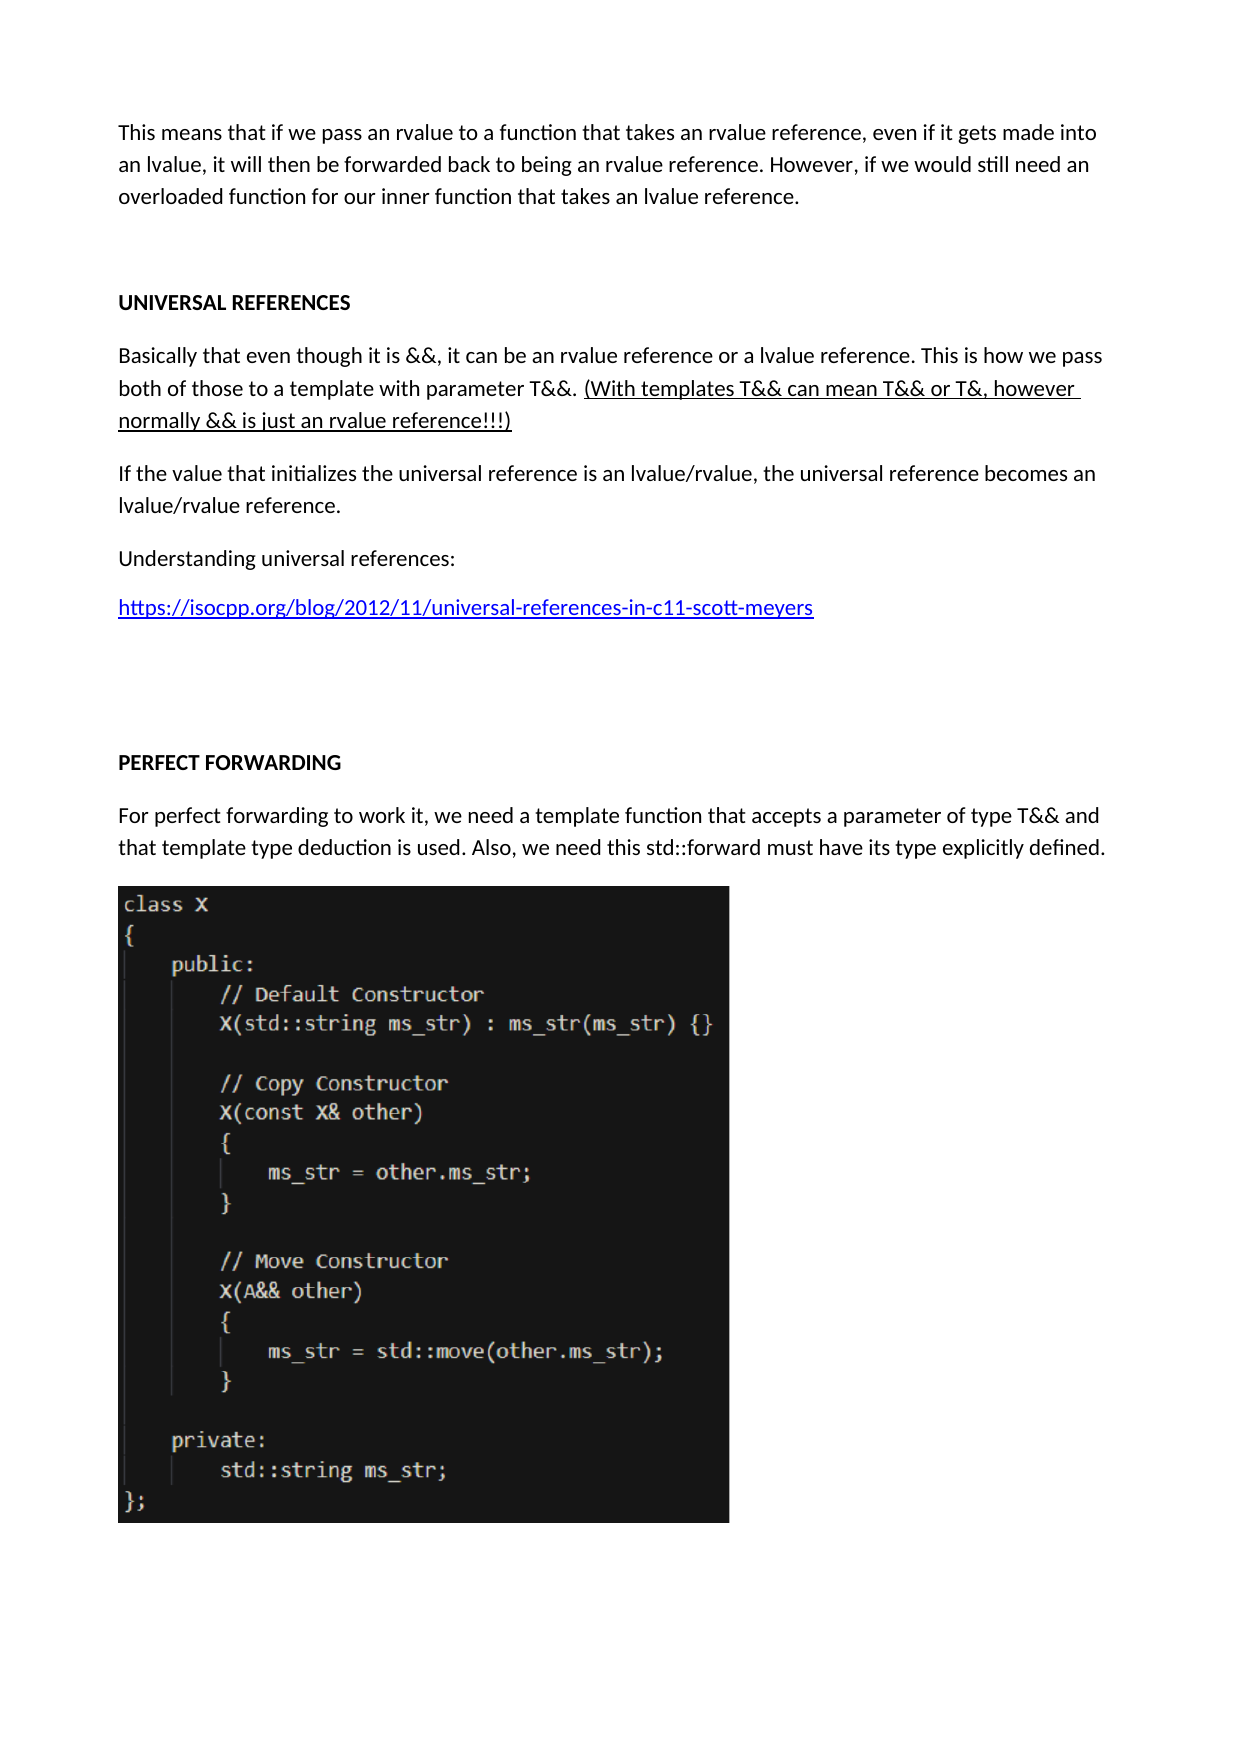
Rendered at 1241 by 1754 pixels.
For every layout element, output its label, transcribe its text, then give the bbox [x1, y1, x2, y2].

text For perfect forwarding to work it, we need a template function that accepts a parameter of type T&& and that template type deduction is used. Also, we need this std::forward must have its type explicitly defined. [118, 801, 1122, 861]
text PERFECT FORWARDING [118, 748, 1122, 776]
text UNIVERSAL REFERENCES [118, 288, 1122, 317]
text Understanding universal references: [118, 544, 1122, 572]
text https://isocpp.org/blog/2012/11/universal-references-in-c11-scott-meyers [118, 593, 1122, 621]
text This means that if we pass an rvalue to a function that takes an rvalue reference, even if it gets made into an lvalue, it will then be forwarded back to being an rvalue reference. However, if we would still need an overloaded function for our inner function that takes an lvalue reference. [118, 118, 1122, 211]
text If the value that initializes the universal reference is an lvalue/rvalue, the universal reference becomes an lvalue/rvalue reference. [118, 459, 1122, 519]
text Basically that even though it is &&, it can be an rvalue reference or a lvalue reference. This is how we pass both of those to a template with parameter T&&. (With templates T&& can mean T&& or T&, however normally && is just an rvalue reference!!!) [118, 342, 1122, 434]
